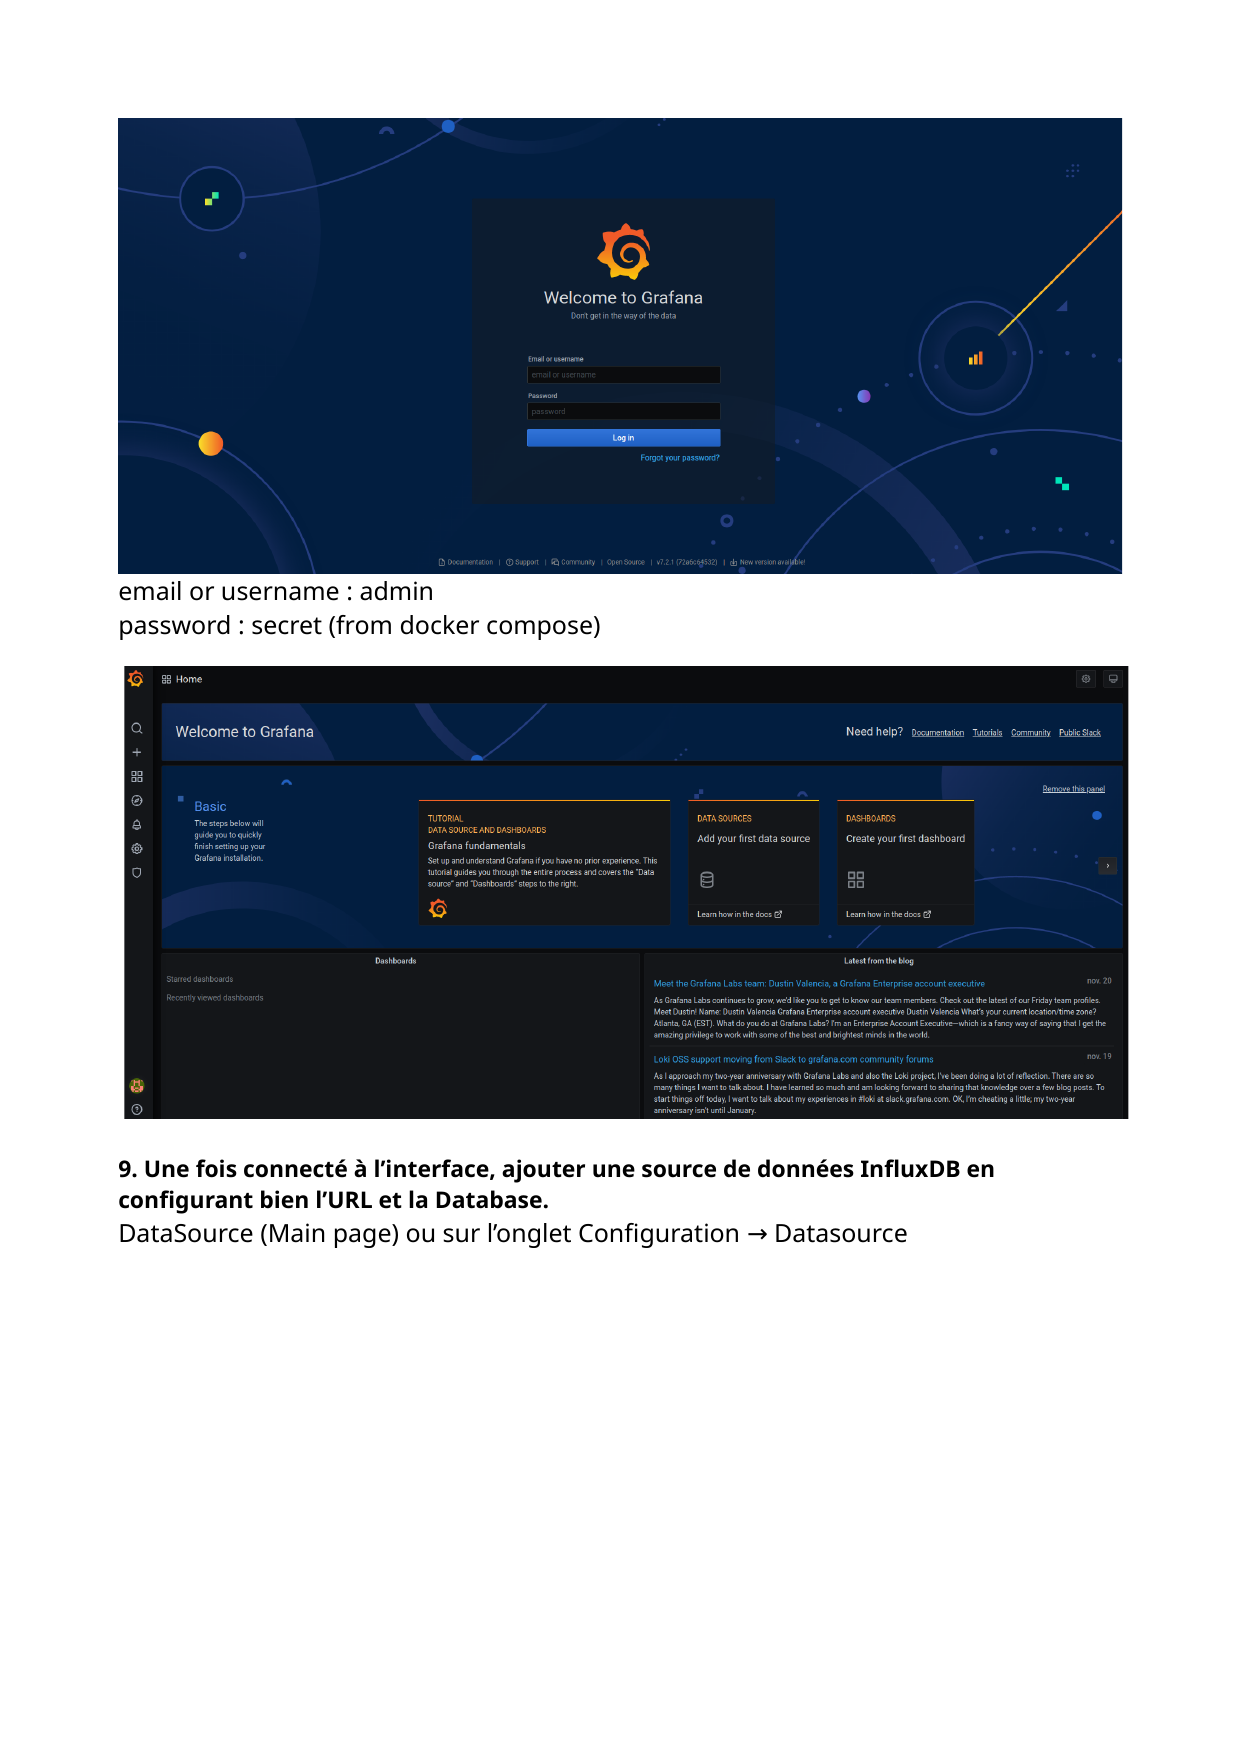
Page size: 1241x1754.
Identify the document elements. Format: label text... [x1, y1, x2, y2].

picture [118, 118, 1123, 574]
text password : secret (from docker compose) [118, 608, 1122, 642]
text DataSource (Main page) ou sur l’onglet Configuration → Datasource [118, 1216, 1122, 1250]
picture [124, 666, 1129, 1119]
text 9. Une fois connecté à l’interface, ajouter une source de données InfluxDB en configurant bien l’URL et la Database. [118, 1153, 1122, 1216]
text email or username : admin [118, 574, 1122, 608]
